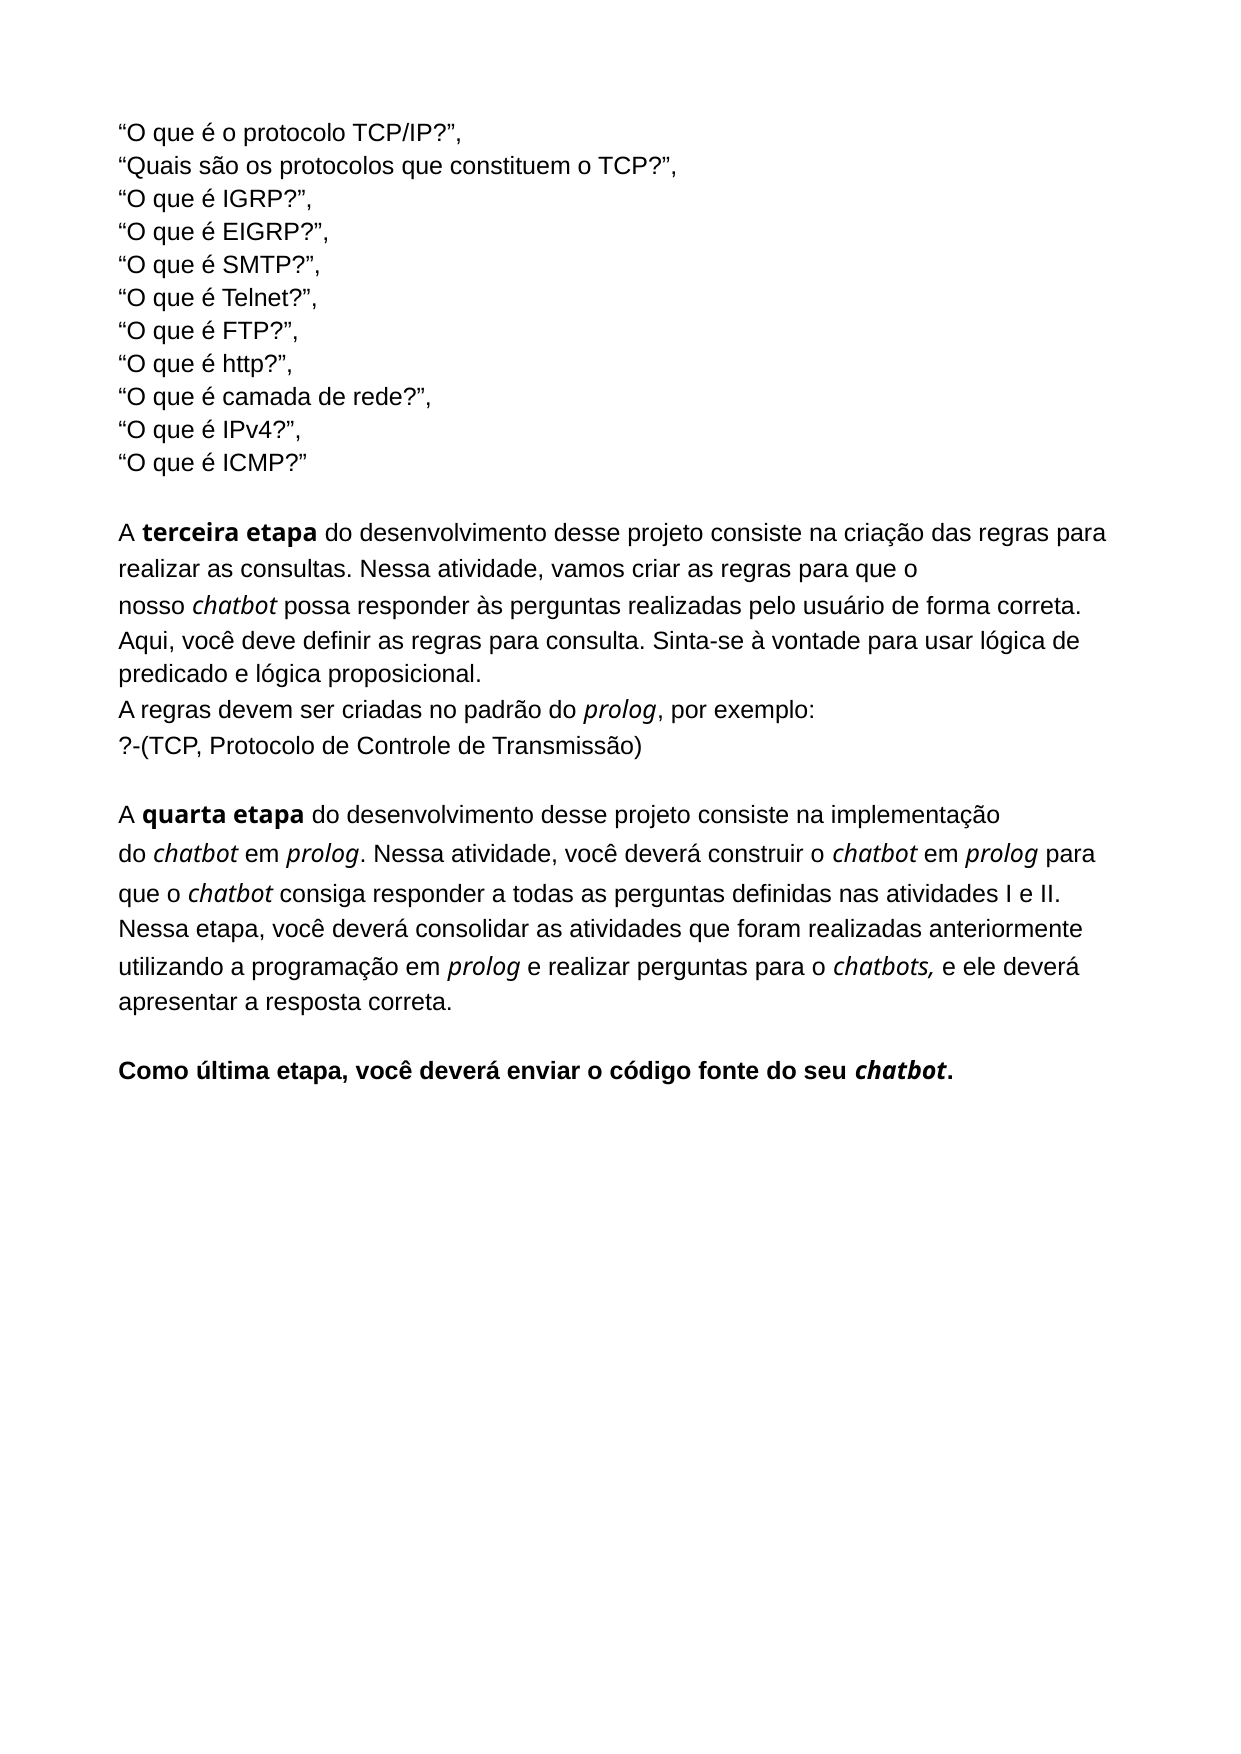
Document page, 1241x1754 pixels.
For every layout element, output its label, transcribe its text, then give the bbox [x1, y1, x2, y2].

text ?-(TCP, Protocolo de Controle de Transmissão) [118, 731, 1122, 760]
text “Quais são os protocolos que constituem o TCP?”, [118, 151, 1122, 180]
text “O que é camada de rede?”, [118, 382, 1122, 411]
text “O que é EIGRP?”, [118, 217, 1122, 246]
text “O que é SMTP?”, [118, 250, 1122, 279]
text A regras devem ser criadas no padrão do prolog, por exemplo: [118, 692, 1122, 726]
text “O que é o protocolo TCP/IP?”, [118, 118, 1122, 147]
text Como última etapa, você deverá enviar o código fonte do seu chatbot. [118, 1053, 1122, 1087]
text “O que é IPv4?”, [118, 415, 1122, 444]
text “O que é http?”, [118, 349, 1122, 378]
text A quarta etapa do desenvolvimento desse projeto consiste na implementação do chatbot em prolog. Nessa atividade, você deverá construir o chatbot em prolog para que o chatbot consiga responder a todas as perguntas definidas nas atividades I e II. [118, 797, 1122, 909]
text A terceira etapa do desenvolvimento desse projeto consiste na criação das regras para realizar as consultas. Nessa atividade, vamos criar as regras para que o nosso chatbot possa responder às perguntas realizadas pelo usuário de forma correta. Aqui, você deve definir as regras para consulta. Sinta-se à vontade para usar lógica de predicado e lógica proposicional. [118, 514, 1122, 687]
text “O que é FTP?”, [118, 316, 1122, 345]
text “O que é IGRP?”, [118, 184, 1122, 213]
text “O que é ICMP?” [118, 448, 1122, 477]
text Nessa etapa, você deverá consolidar as atividades que foram realizadas anteriormente utilizando a programação em prolog e realizar perguntas para o chatbots, e ele deverá apresentar a resposta correta. [118, 914, 1122, 1015]
text “O que é Telnet?”, [118, 283, 1122, 312]
